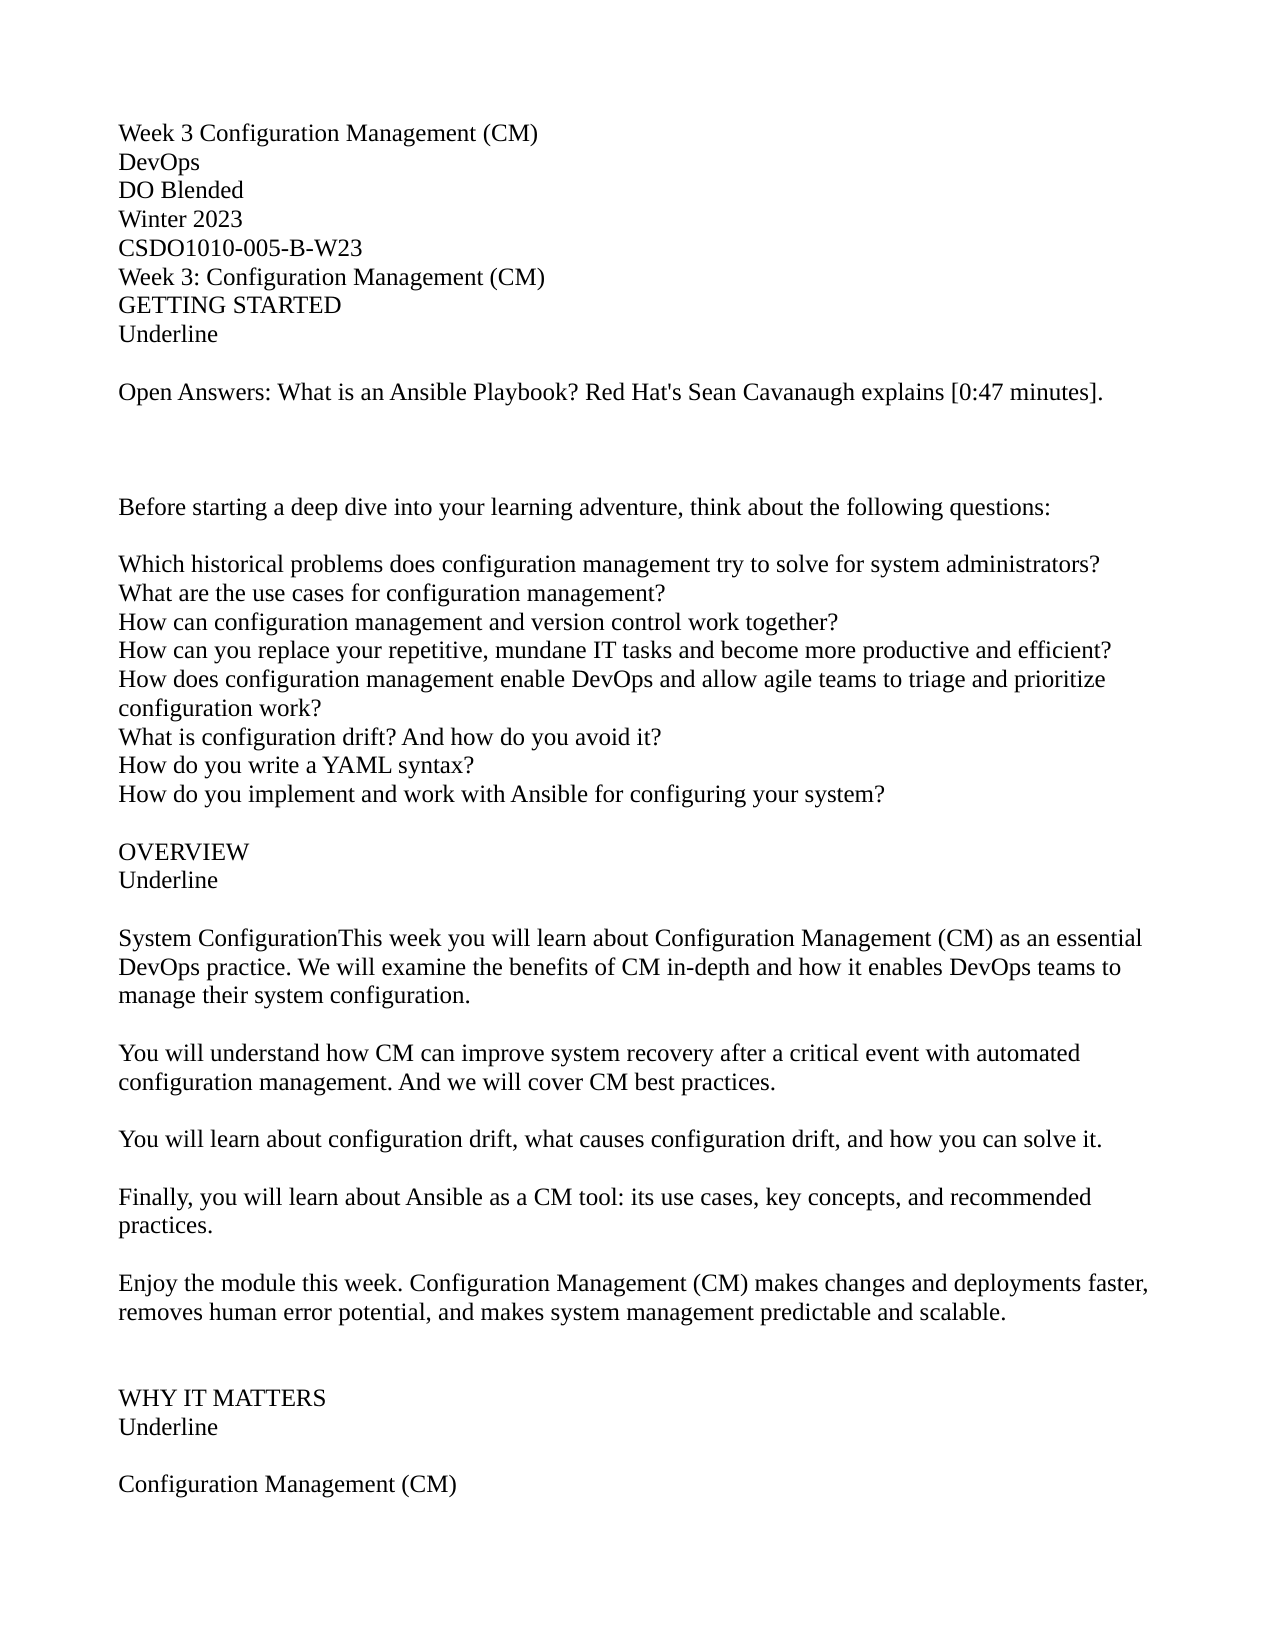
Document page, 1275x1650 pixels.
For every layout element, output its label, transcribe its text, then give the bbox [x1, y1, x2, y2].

text Underline [118, 866, 1157, 894]
text Winter 2023 [118, 204, 1157, 233]
text Configuration Management (CM) [118, 1469, 1157, 1498]
text You will learn about configuration drift, what causes configuration drift, and how you can solve it. [118, 1124, 1157, 1153]
text Finally, you will learn about Ansible as a CM tool: its use cases, key concepts, and recommended practices. [118, 1182, 1157, 1239]
text GETTING STARTED [118, 291, 1157, 319]
text DevOps [118, 147, 1157, 176]
text Before starting a deep dive into your learning adventure, think about the following questions: [118, 492, 1157, 521]
text You will understand how CM can improve system recovery after a critical event with automated configuration management. And we will cover CM best practices. [118, 1038, 1157, 1096]
text Which historical problems does configuration management try to solve for system administrators? [118, 549, 1157, 578]
text Enjoy the module this week. Configuration Management (CM) makes changes and deployments faster, removes human error potential, and makes system management predictable and scalable. [118, 1268, 1157, 1326]
text WHY IT MATTERS [118, 1383, 1157, 1412]
text What is configuration drift? And how do you avoid it? [118, 722, 1157, 751]
text Week 3 Configuration Management (CM) [118, 118, 1157, 147]
text DO Blended [118, 176, 1157, 204]
text OVERVIEW [118, 837, 1157, 866]
text System ConfigurationThis week you will learn about Configuration Management (CM) as an essential DevOps practice. We will examine the benefits of CM in-depth and how it enables DevOps teams to manage their system configuration. [118, 923, 1157, 1009]
text How can you replace your repetitive, mundane IT tasks and become more productive and efficient? [118, 636, 1157, 664]
text CSDO1010-005-B-W23 [118, 233, 1157, 262]
text Underline [118, 1412, 1157, 1441]
text How does configuration management enable DevOps and allow agile teams to triage and prioritize configuration work? [118, 664, 1157, 722]
text How can configuration management and version control work together? [118, 607, 1157, 636]
text Open Answers: What is an Ansible Playbook? Red Hat's Sean Cavanaugh explains [0:47 minutes]. [118, 377, 1157, 406]
text Week 3: Configuration Management (CM) [118, 262, 1157, 291]
text How do you implement and work with Ansible for configuring your system? [118, 779, 1157, 808]
text Underline [118, 319, 1157, 348]
text What are the use cases for configuration management? [118, 578, 1157, 607]
text How do you write a YAML syntax? [118, 751, 1157, 779]
